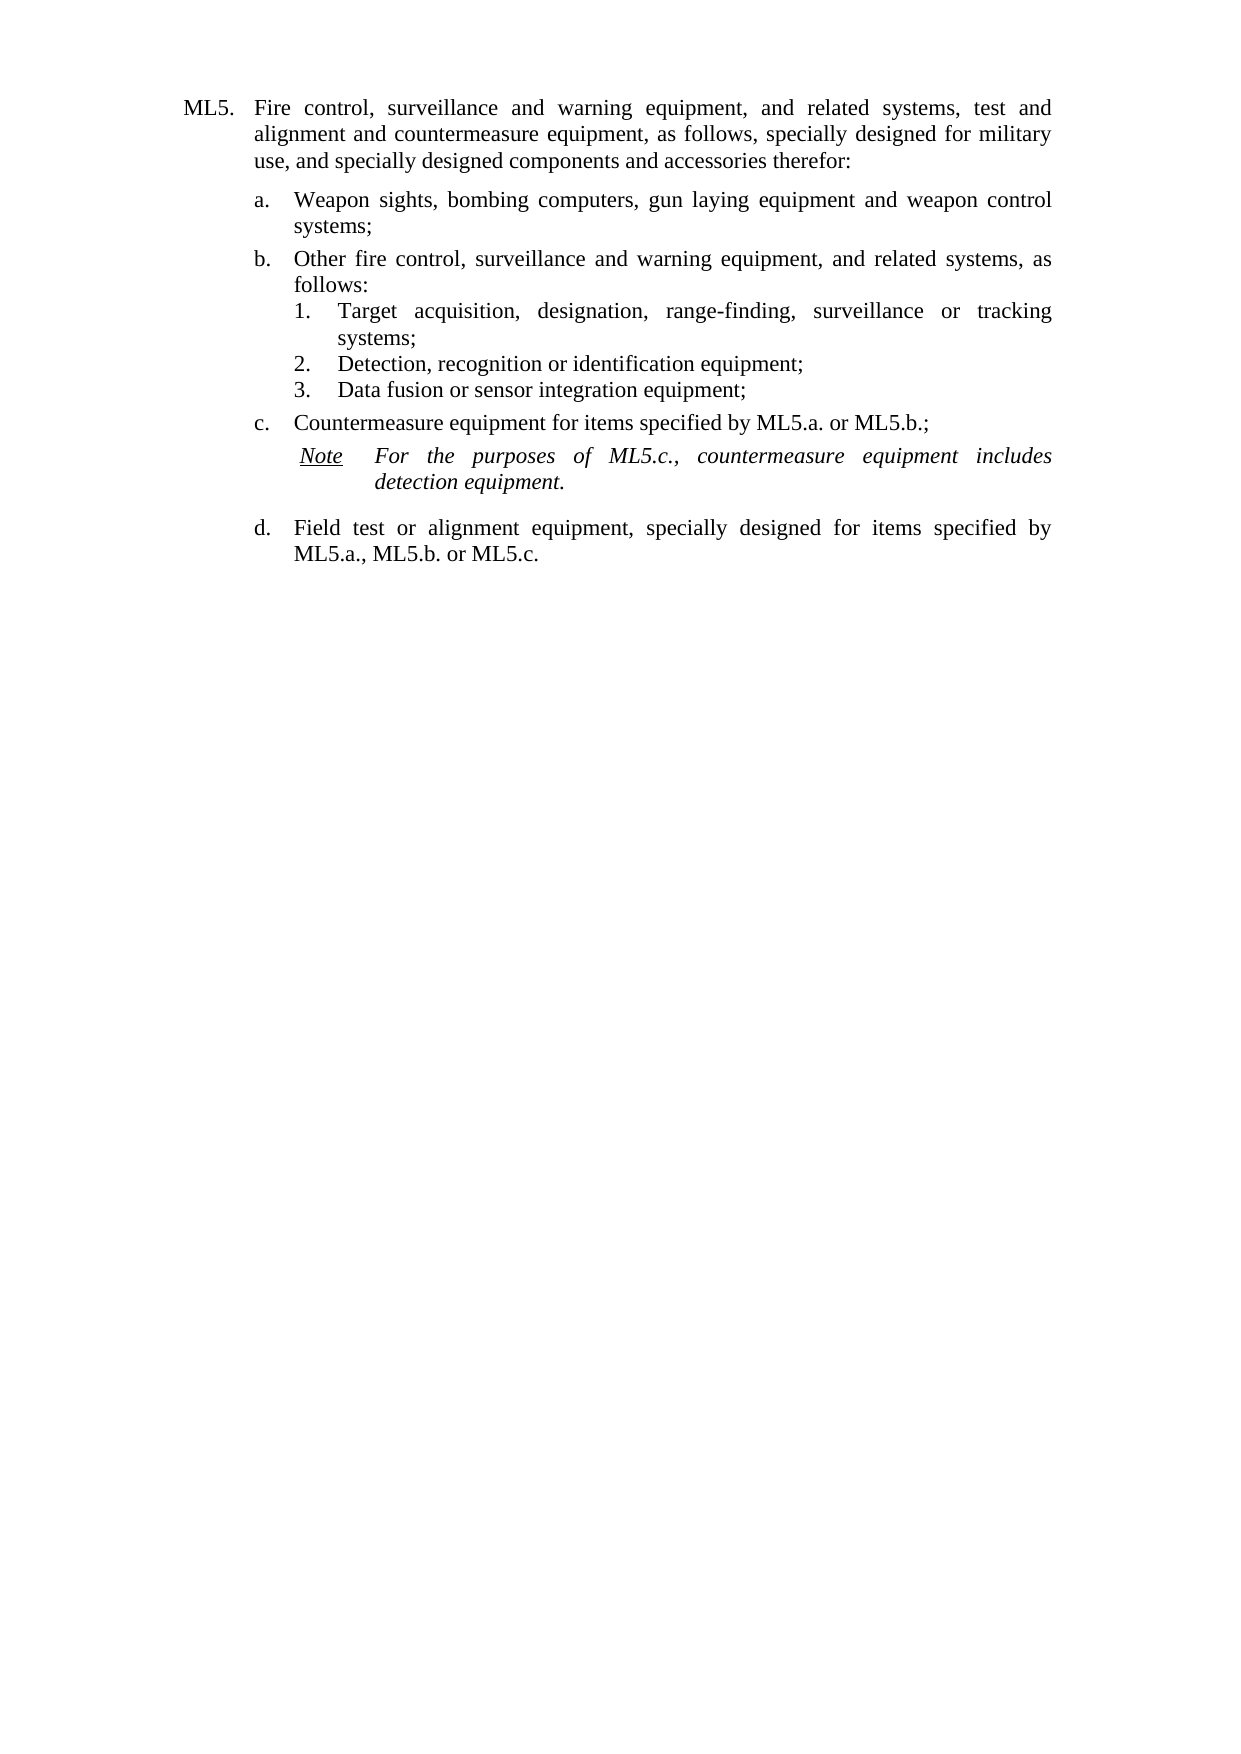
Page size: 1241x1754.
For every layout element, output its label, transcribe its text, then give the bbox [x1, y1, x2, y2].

text d. Field test or alignment equipment, specially designed for items specified by ML5.a., ML5.b. or ML5.c. [187, 513, 1053, 566]
text a. Weapon sights, bombing computers, gun laying equipment and weapon control systems; [187, 186, 1053, 238]
text Note For the purposes of ML5.c., countermeasure equipment includes detection equipment. [299, 442, 1053, 494]
text c. Countermeasure equipment for items specified by ML5.a. or ML5.b.; [187, 409, 1053, 435]
text 1. Target acquisition, designation, range-finding, surveillance or tracking systems; [187, 297, 1053, 350]
text ML5. Fire control, surveillance and warning equipment, and related systems, test and alignment and countermeasure equipment, as follows, specially designed for military use, and specially designed components and accessories therefor: [183, 94, 1053, 173]
text b. Other fire control, surveillance and warning equipment, and related systems, as follows: [187, 245, 1053, 297]
text 2. Detection, recognition or identification equipment; [187, 350, 1053, 376]
text 3. Data fusion or sensor integration equipment; [187, 376, 1053, 403]
